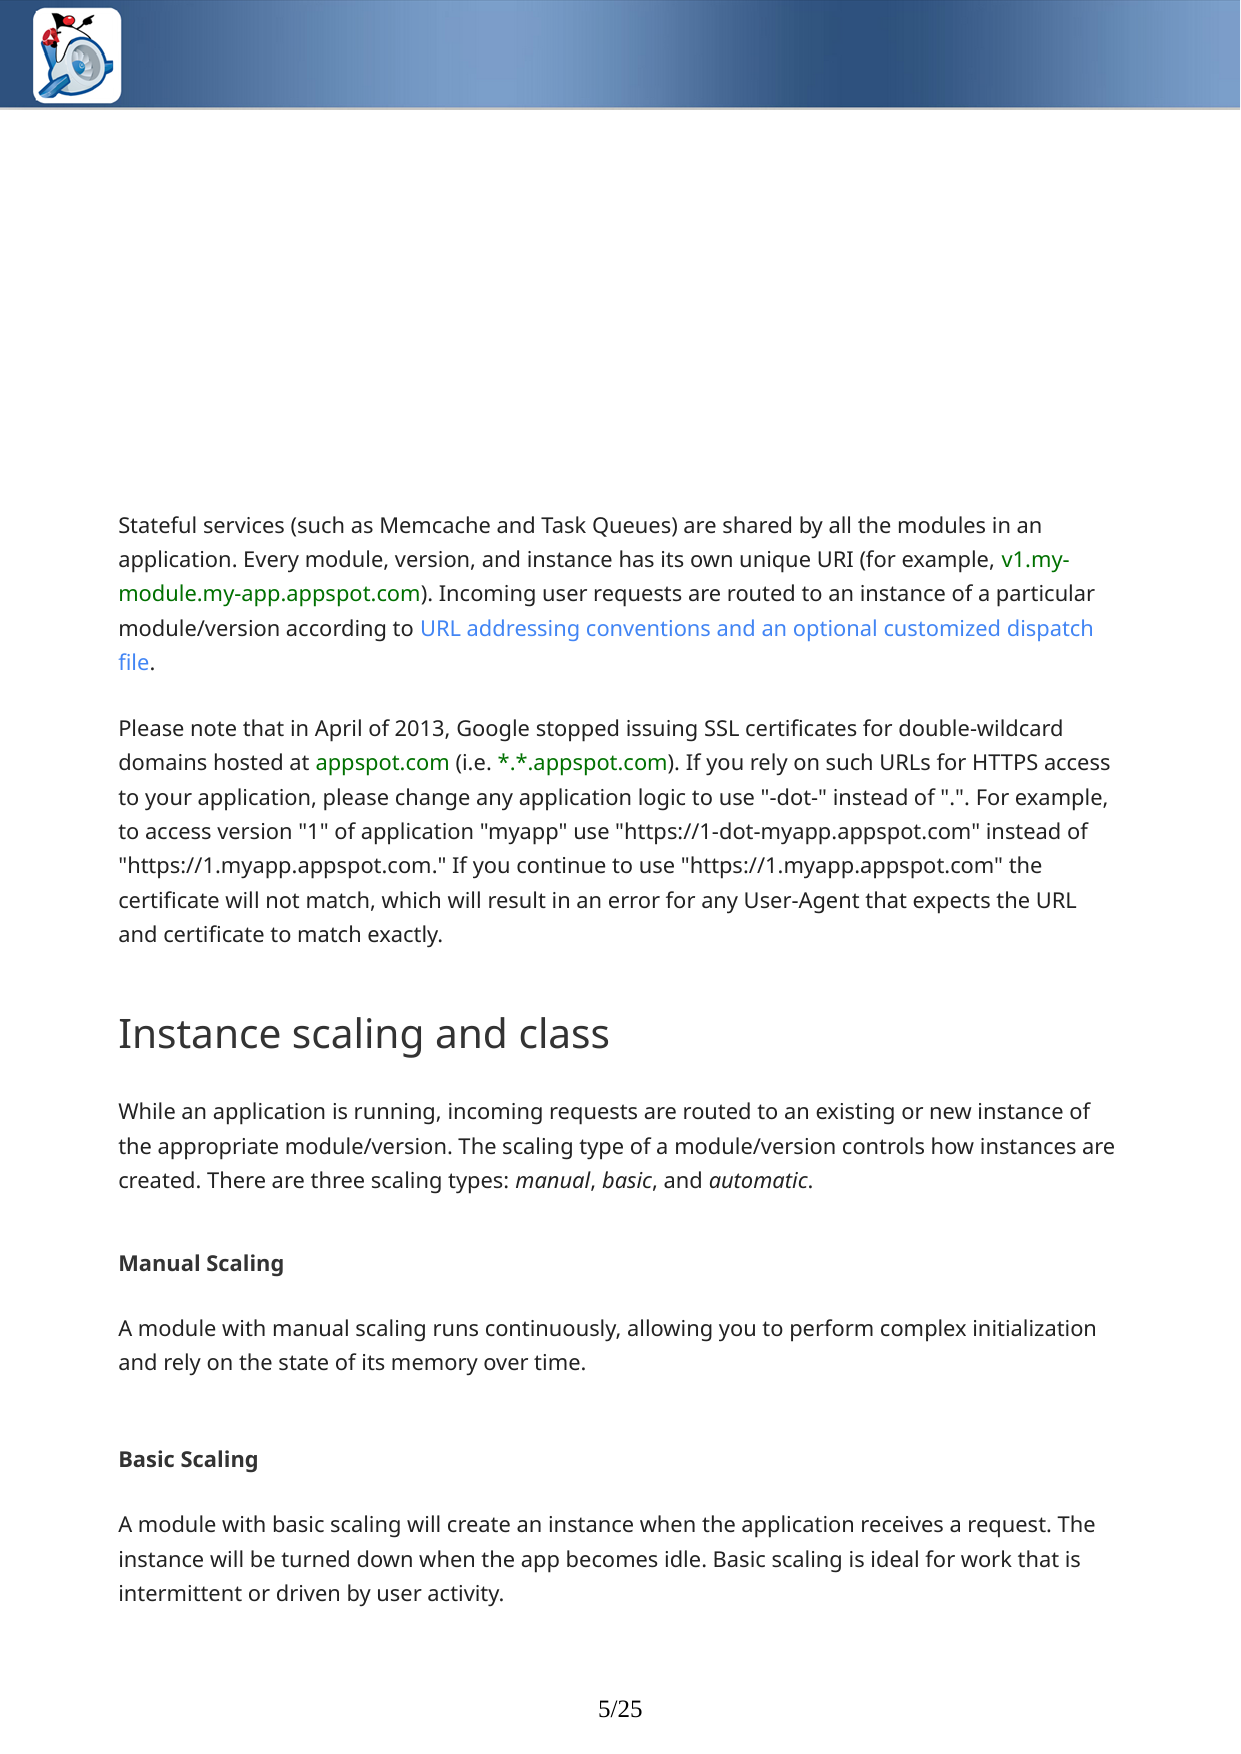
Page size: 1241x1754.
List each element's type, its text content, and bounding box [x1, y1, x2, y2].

subtitle Instance scaling and class [118, 1005, 1122, 1060]
subtitle Basic Scaling [118, 1444, 1122, 1474]
list A module with basic scaling will create an instance when the application receives a request. The instance will be turned down when the app becomes idle. Basic scaling is ideal for work that is intermittent or driven by user activity. [118, 1505, 1122, 1608]
text While an application is running, incoming requests are routed to an existing or new instance of the appropriate module/version. The scaling type of a module/version controls how instances are created. There are three scaling types: manual, basic, and automatic. [118, 1092, 1122, 1195]
list A module with manual scaling runs continuously, allowing you to perform complex initialization and rely on the state of its memory over time. [118, 1308, 1122, 1377]
text Please note that in April of 2013, Google stopped issuing SSL certificates for double-wildcard domains hosted at appspot.com (i.e. *.*.appspot.com). If you rely on such URLs for HTTPS access to your application, please change any application logic to use "-dot-" instead of ".". For example, to access version "1" of application "myapp" use "https://1-dot-myapp.appspot.com" instead of "https://1.myapp.appspot.com." If you continue to use "https://1.myapp.appspot.com" the certificate will not match, which will result in an error for any User-Agent that expects the URL and certificate to match exactly. [118, 708, 1122, 949]
text Stateful services (such as Memcache and Task Queues) are shared by all the modules in an application. Every module, version, and instance has its own unique URI (for example, v1.my-module.my-app.appspot.com). Incoming user requests are routed to an instance of a particular module/version according to URL addressing conventions and an optional customized dispatch file. [118, 505, 1122, 677]
picture [0, 0, 1241, 110]
subtitle Manual Scaling [118, 1248, 1122, 1278]
